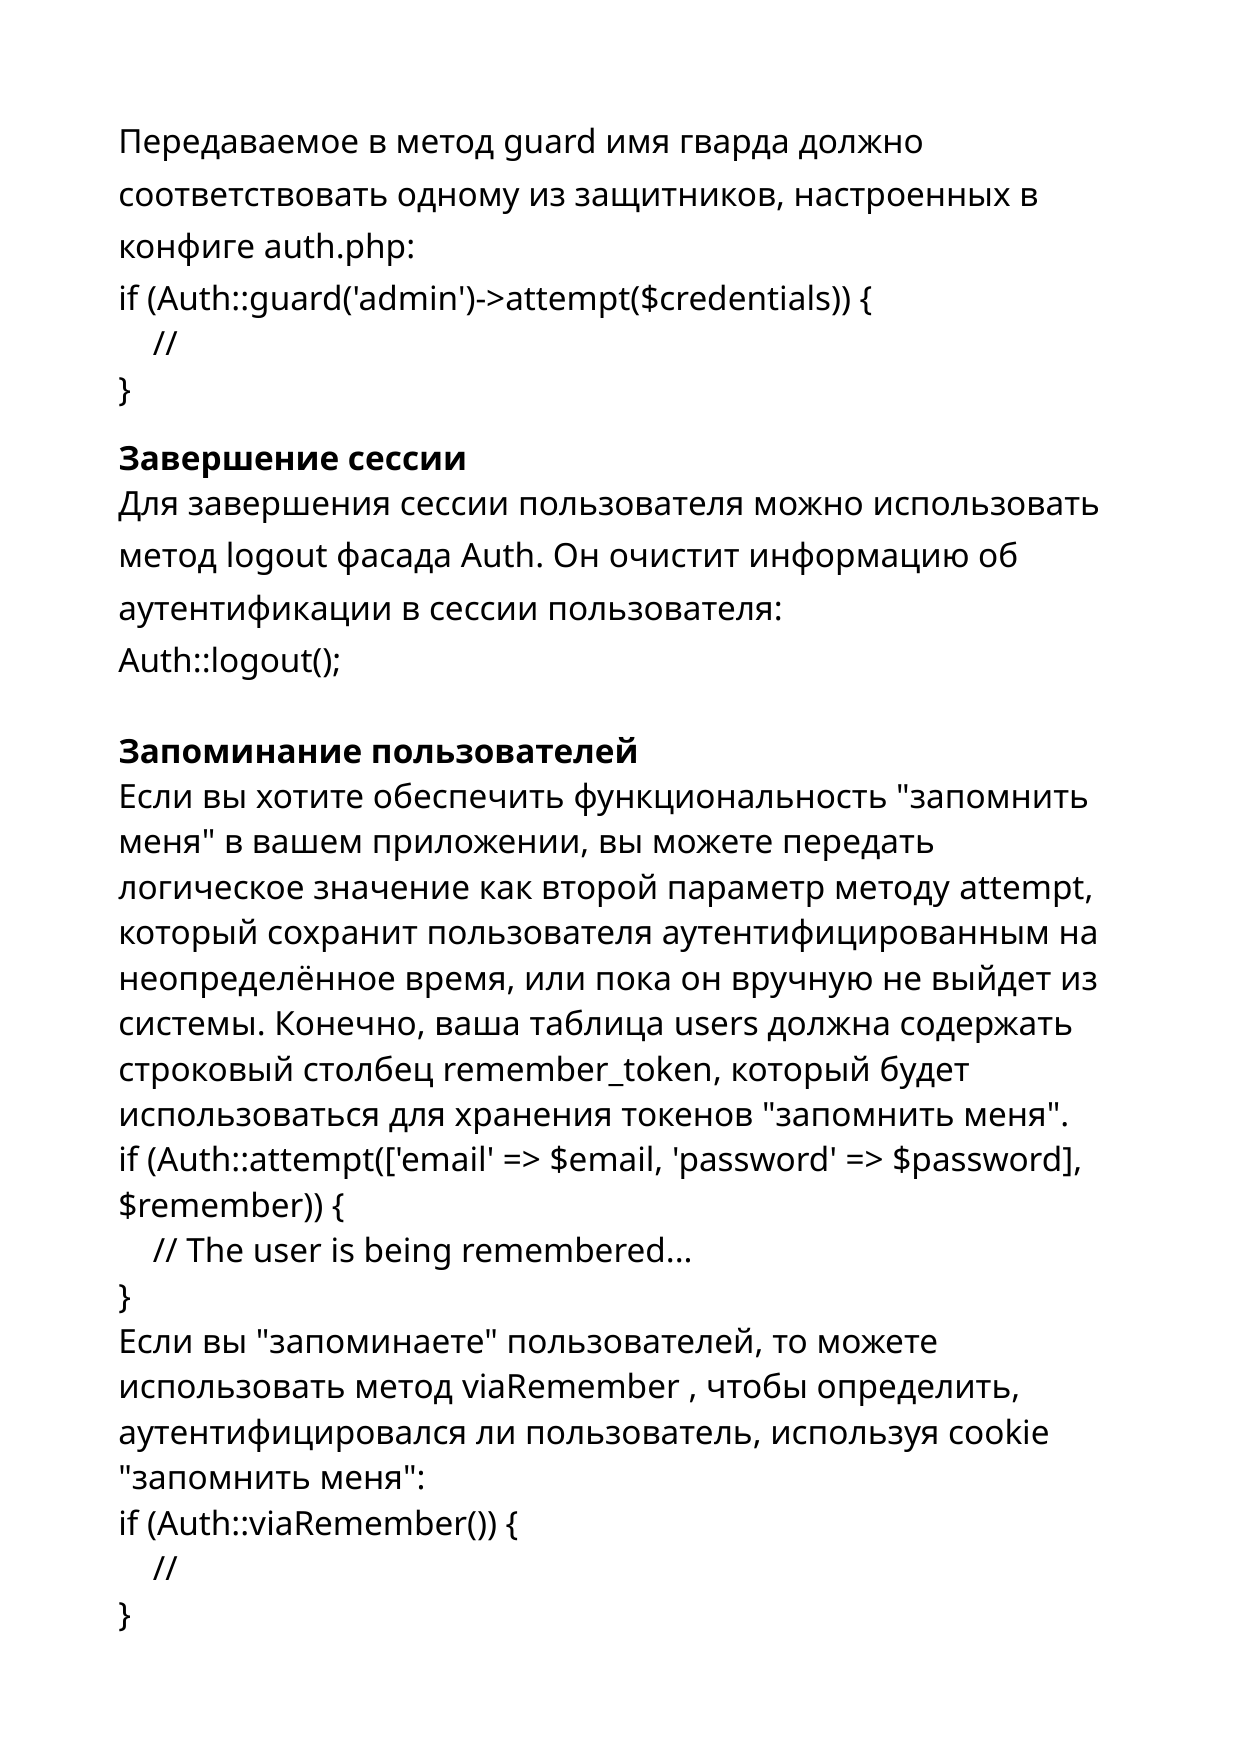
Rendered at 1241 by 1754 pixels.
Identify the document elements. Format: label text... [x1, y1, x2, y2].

text if (Auth::guard('admin')->attempt($credentials)) { [118, 275, 1122, 320]
text Для завершения сессии пользователя можно использовать метод logout фасада Auth. Он очистит информацию об аутентификации в сессии пользователя: [118, 480, 1122, 630]
subtitle Завершение сессии [118, 434, 1122, 480]
text } [118, 366, 1122, 411]
text } [118, 1272, 1122, 1318]
text // [118, 1545, 1122, 1590]
text Передаваемое в метод guard имя гварда должно соответствовать одному из защитников, настроенных в конфиге auth.php: [118, 118, 1122, 268]
text // The user is being remembered... [118, 1227, 1122, 1272]
text Auth::logout(); [118, 637, 1122, 682]
text if (Auth::attempt(['email' => $email, 'password' => $password], $remember)) { [118, 1136, 1122, 1227]
text } [118, 1590, 1122, 1636]
text // [118, 320, 1122, 366]
text if (Auth::viaRemember()) { [118, 1499, 1122, 1545]
subtitle Запоминание пользователей [118, 727, 1122, 773]
text Если вы "запоминаете" пользователей, то можете использовать метод viaRemember , чтобы определить, аутентифицировался ли пользователь, используя cookie "запомнить меня": [118, 1318, 1122, 1499]
text Если вы хотите обеспечить функциональность "запомнить меня" в вашем приложении, вы можете передать логическое значение как второй параметр методу attempt, который сохранит пользователя аутентифицированным на неопределённое время, или пока он вручную не выйдет из системы. Конечно, ваша таблица users должна содержать строковый столбец remember_token, который будет использоваться для хранения токенов "запомнить меня". [118, 773, 1122, 1136]
